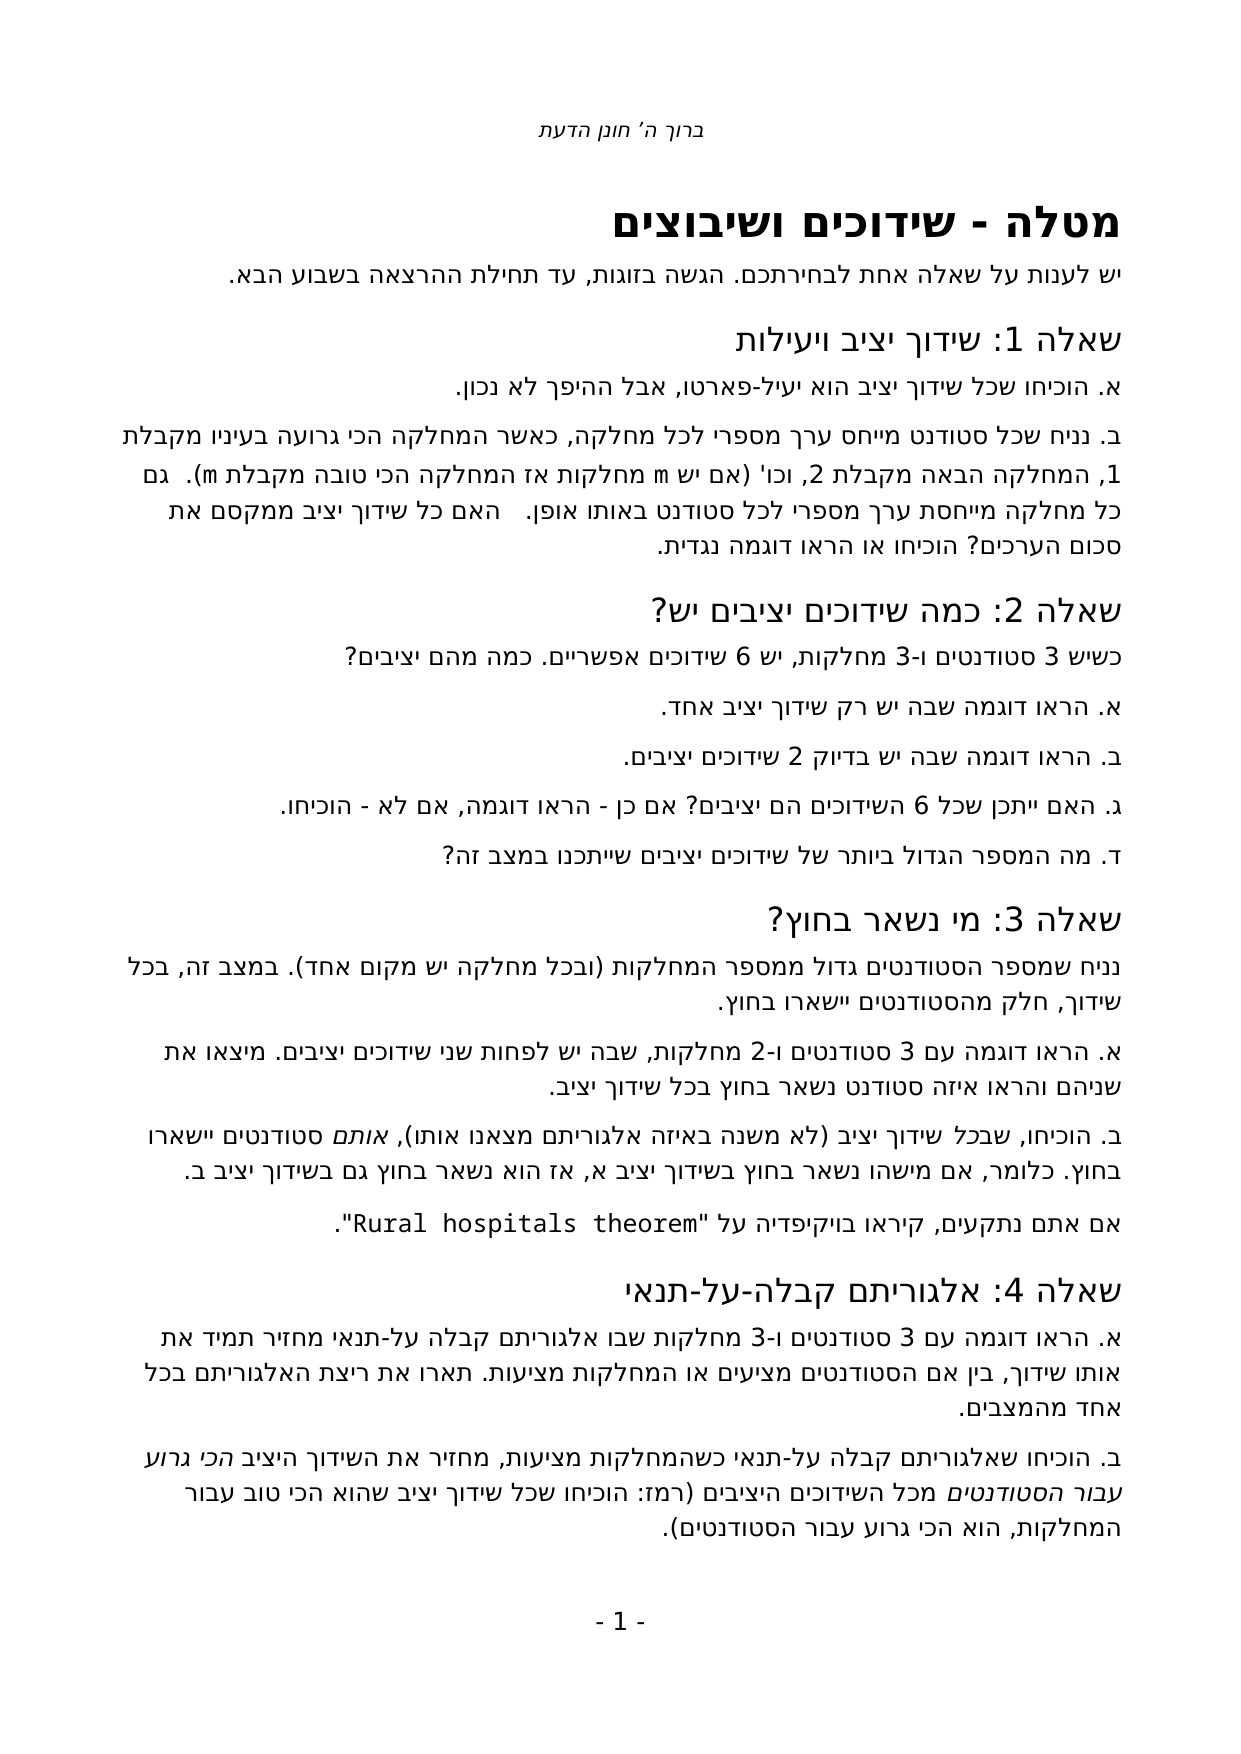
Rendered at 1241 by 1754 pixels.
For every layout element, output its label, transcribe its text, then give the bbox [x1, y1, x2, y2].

text א. הראו דוגמה עם 3 סטודנטים ו-2 מחלקות, שבה יש לפחות שני שידוכים יציבים. מיצאו את שניהם והראו איזה סטודנט נשאר בחוץ בכל שידוך יציב. [118, 1037, 1122, 1101]
text ד. מה המספר הגדול ביותר של שידוכים יציבים שייתכנו במצב זה? [118, 841, 1122, 870]
subtitle שאלה 2: כמה שידוכים יציבים יש? [118, 591, 1122, 630]
subtitle שאלה 4: אלגוריתם קבלה-על-תנאי [118, 1272, 1122, 1311]
text נניח שמספר הסטודנטים גדול ממספר המחלקות (ובכל מחלקה יש מקום אחד). במצב זה, בכל שידוך, חלק מהסטודנטים יישארו בחוץ. [118, 952, 1122, 1016]
text א. הוכיחו שכל שידוך יציב הוא יעיל-פארטו, אבל ההיפך לא נכון. [118, 372, 1122, 401]
text ב. הראו דוגמה שבה יש בדיוק 2 שידוכים יציבים. [118, 742, 1122, 771]
text אם אתם נתקעים, קיראו בויקיפדיה על "Rural hospitals theorem". [118, 1206, 1122, 1240]
text א. הראו דוגמה עם 3 סטודנטים ו-3 מחלקות שבו אלגוריתם קבלה על-תנאי מחזיר תמיד את אותו שידוך, בין אם הסטודנטים מציעים או המחלקות מציעות. תארו את ריצת האלגוריתם בכל אחד מהמצבים. [118, 1323, 1122, 1422]
text ב. נניח שכל סטודנט מייחס ערך מספרי לכל מחלקה, כאשר המחלקה הכי גרועה בעיניו מקבלת 1, המחלקה הבאה מקבלת 2, וכו' (אם יש m מחלקות אז המחלקה הכי טובה מקבלת m). גם כל מחלקה מייחסת ערך מספרי לכל סטודנט באותו אופן. האם כל שידוך יציב ממקסם את סכום הערכים? הוכיחו או הראו דוגמה נגדית. [118, 421, 1122, 560]
text א. הראו דוגמה שבה יש רק שידוך יציב אחד. [118, 692, 1122, 721]
text ב. הוכיחו, שבכל שידוך יציב (לא משנה באיזה אלגוריתם מצאנו אותו), אותם סטודנטים יישארו בחוץ. כלומר, אם מישהו נשאר בחוץ בשידוך יציב א, אז הוא נשאר בחוץ גם בשידוך יציב ב. [118, 1121, 1122, 1186]
text ב. הוכיחו שאלגוריתם קבלה על-תנאי כשהמחלקות מציעות, מחזיר את השידוך היציב הכי גרוע עבור הסטודנטים מכל השידוכים היציבים (רמז: הוכיחו שכל שידוך יציב שהוא הכי טוב עבור המחלקות, הוא הכי גרוע עבור הסטודנטים). [118, 1443, 1122, 1542]
text כשיש 3 סטודנטים ו-3 מחלקות, יש 6 שידוכים אפשריים. כמה מהם יציבים? [118, 642, 1122, 672]
subtitle מטלה - שידוכים ושיבוצים [118, 197, 1122, 248]
subtitle שאלה 1: שידוך יציב ויעילות [118, 320, 1122, 359]
text ג. האם ייתכן שכל 6 השידוכים הם יציבים? אם כן - הראו דוגמה, אם לא - הוכיחו. [118, 791, 1122, 820]
subtitle שאלה 3: מי נשאר בחוץ? [118, 901, 1122, 940]
text יש לענות על שאלה אחת לבחירתכם. הגשה בזוגות, עד תחילת ההרצאה בשבוע הבא. [118, 260, 1122, 289]
